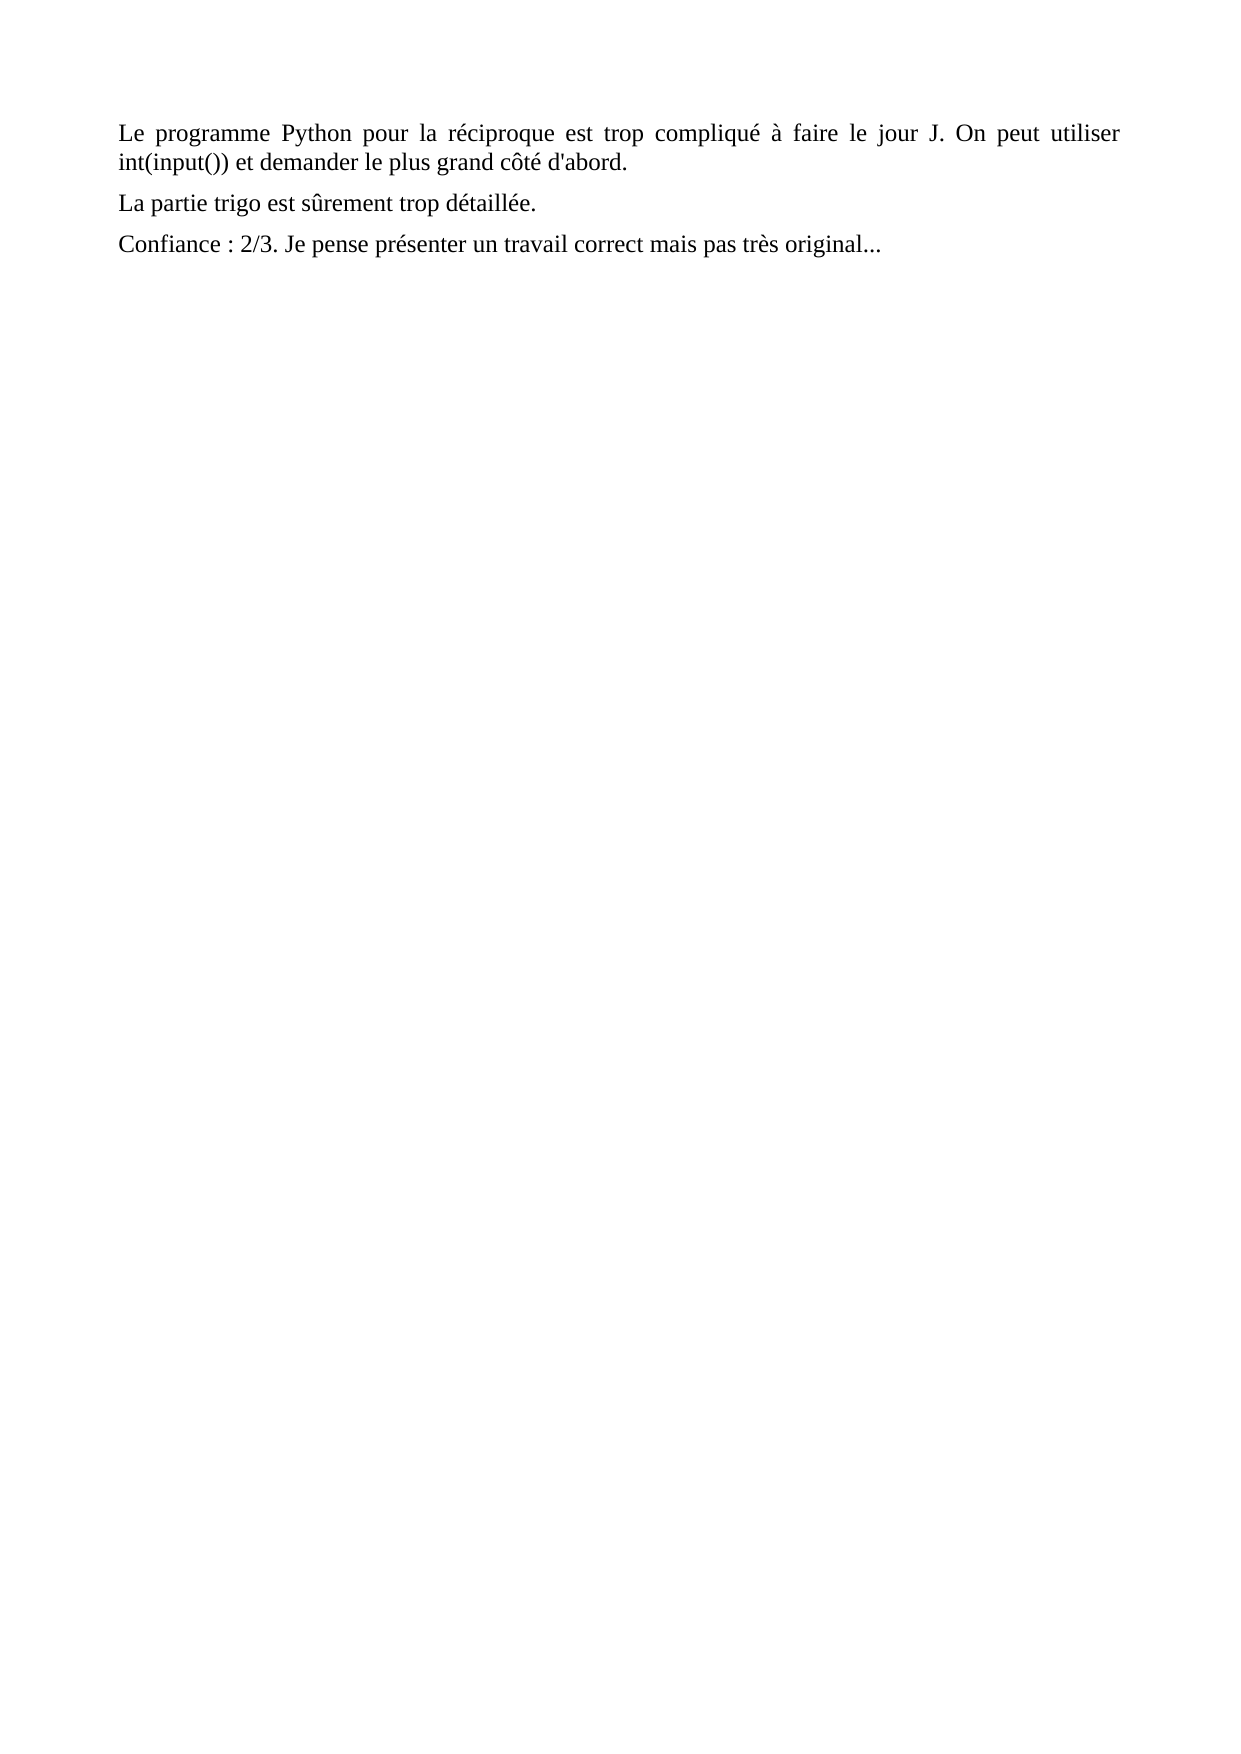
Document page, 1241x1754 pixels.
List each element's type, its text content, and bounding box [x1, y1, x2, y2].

text Le programme Python pour la réciproque est trop compliqué à faire le jour J. On peut utiliser int(input()) et demander le plus grand côté d'abord. [118, 118, 1122, 176]
text La partie trigo est sûrement trop détaillée. [118, 188, 1122, 217]
text Confiance : 2/3. Je pense présenter un travail correct mais pas très original... [118, 229, 1122, 258]
